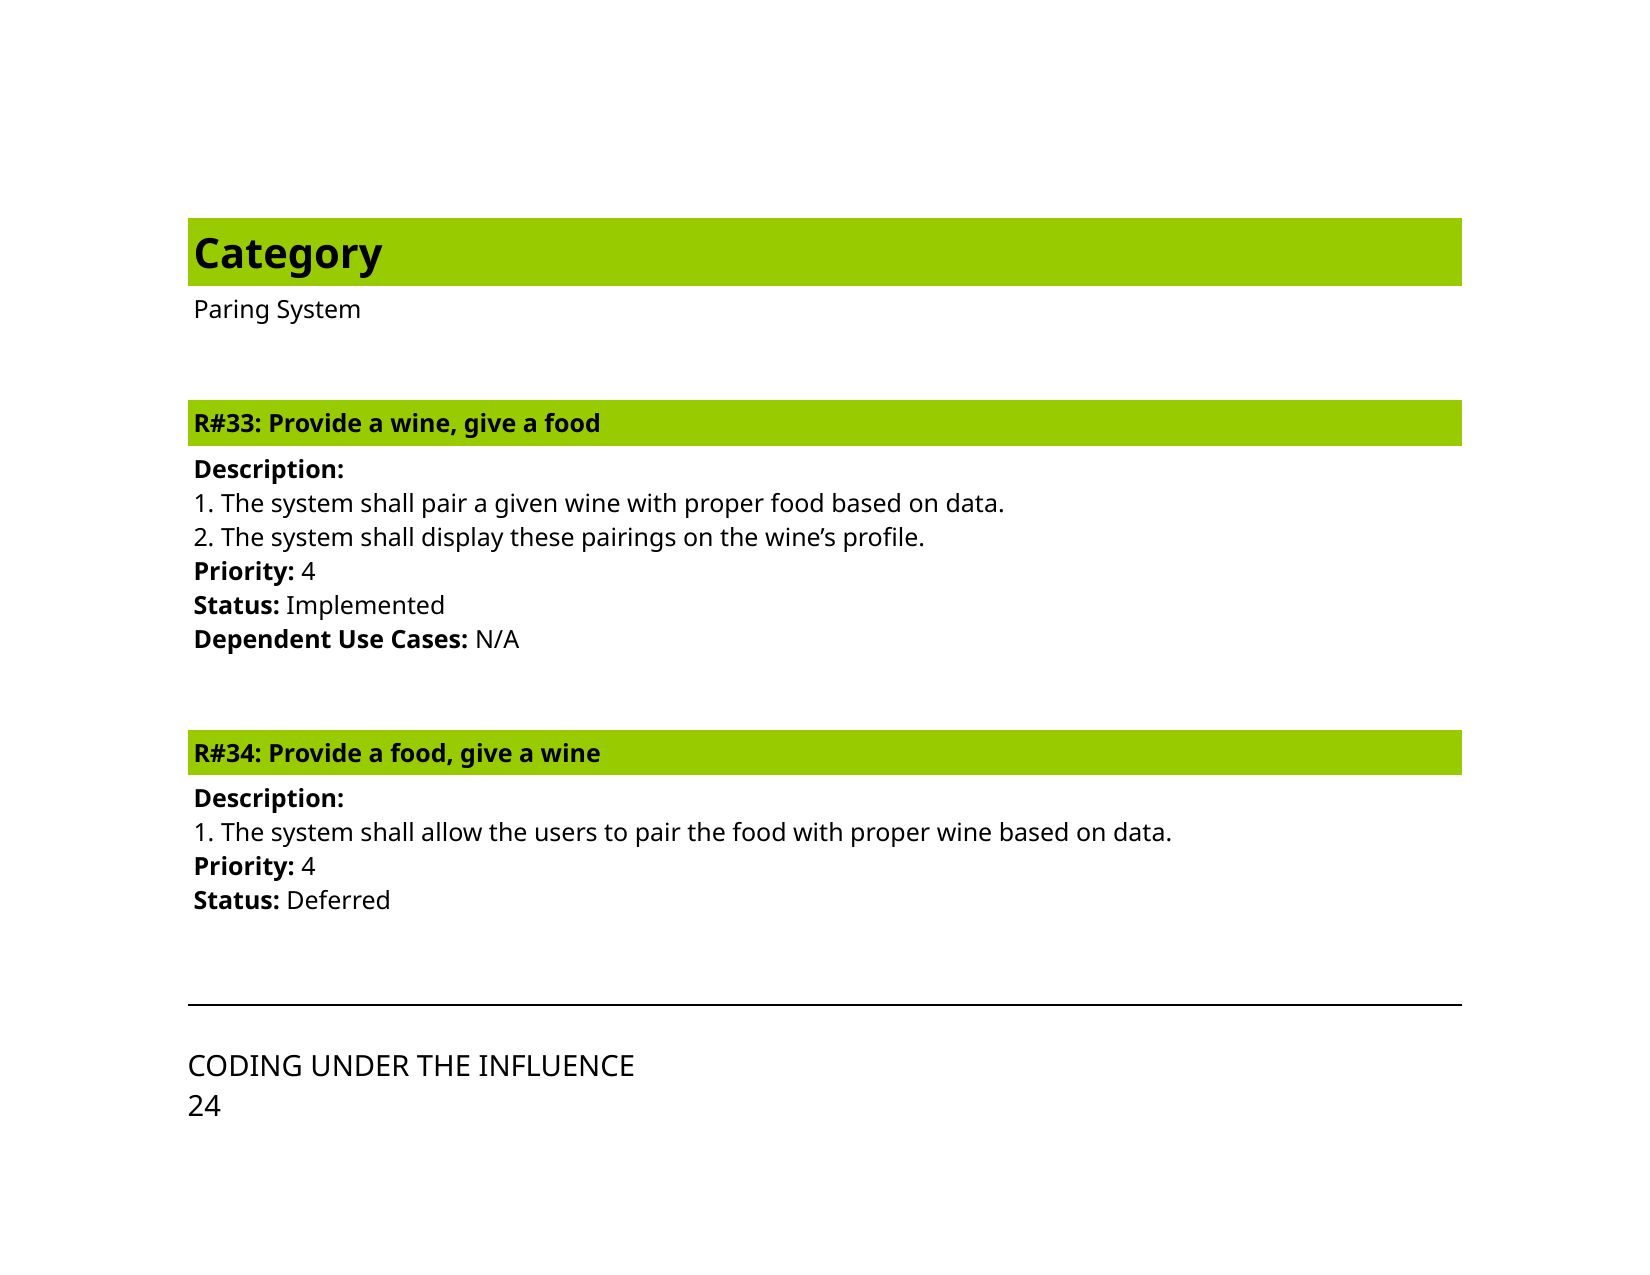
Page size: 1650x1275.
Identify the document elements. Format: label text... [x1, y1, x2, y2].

table_cell Paring System [188, 286, 1462, 332]
table_header Category [188, 218, 1462, 286]
table_cell Description: 1. The system shall pair a given wine with proper food based on data. 2. The system shall display these pairings on the wine’s profile. Priority: 4 Status: Implemented Dependent Use Cases: N/A [188, 446, 1462, 695]
table_header R#34: Provide a food, give a wine [188, 730, 1462, 775]
table_header R#33: Provide a wine, give a food [188, 400, 1462, 446]
table_cell Description: 1. The system shall allow the users to pair the food with proper wine based on data. Priority: 4 Status: Deferred [188, 775, 1462, 923]
